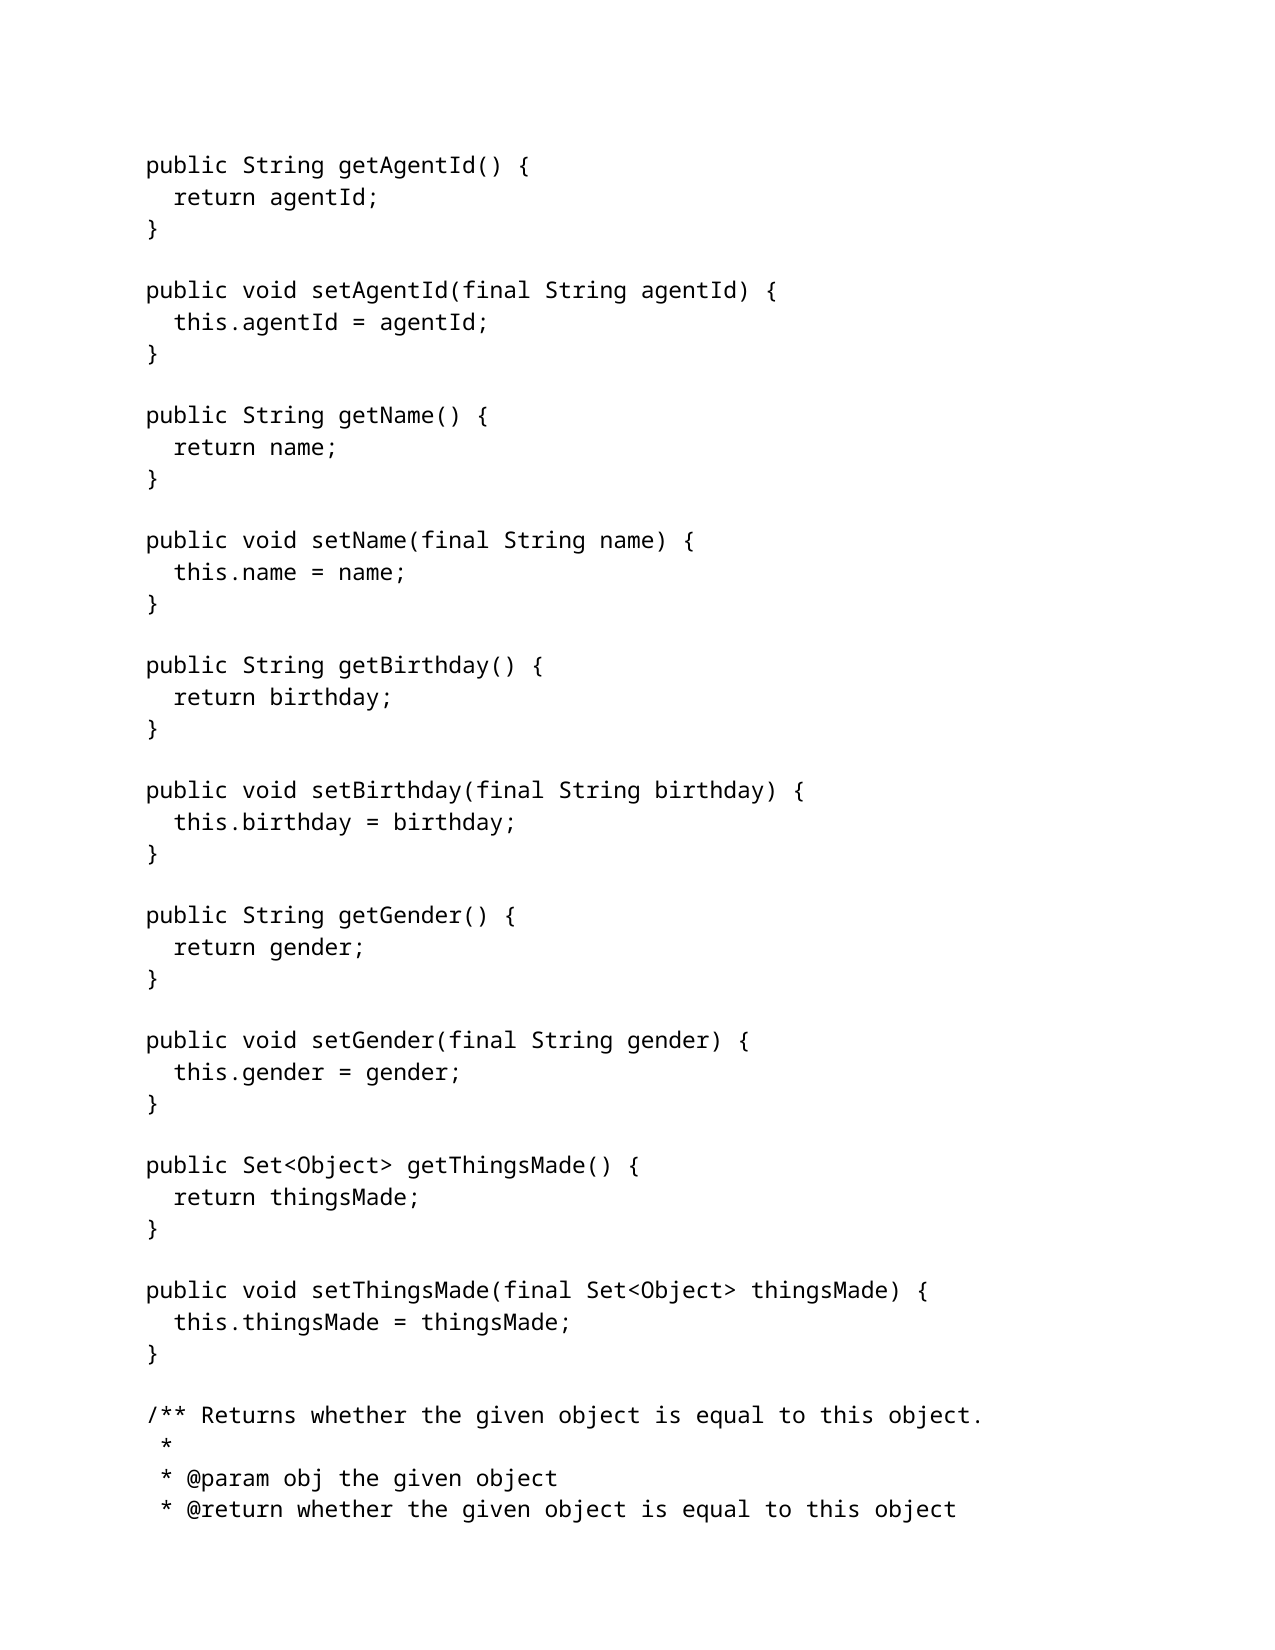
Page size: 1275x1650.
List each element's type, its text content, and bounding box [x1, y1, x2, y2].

text return thingsMade; [118, 1181, 1157, 1212]
text } [118, 1087, 1157, 1118]
text public String getName() { [118, 399, 1157, 431]
text } [118, 962, 1157, 993]
text this.agentId = agentId; [118, 306, 1157, 337]
text * @param obj the given object [118, 1462, 1157, 1493]
text } [118, 587, 1157, 618]
text public void setGender(final String gender) { [118, 1024, 1157, 1056]
text this.birthday = birthday; [118, 806, 1157, 837]
text public String getGender() { [118, 899, 1157, 931]
text /** Returns whether the given object is equal to this object. [118, 1399, 1157, 1431]
text public String getBirthday() { [118, 649, 1157, 681]
text * @return whether the given object is equal to this object [118, 1493, 1157, 1524]
text this.name = name; [118, 556, 1157, 587]
text } [118, 462, 1157, 493]
text } [118, 1337, 1157, 1368]
text public void setBirthday(final String birthday) { [118, 774, 1157, 806]
text } [118, 1212, 1157, 1243]
text return agentId; [118, 181, 1157, 212]
text * [118, 1431, 1157, 1462]
text public void setName(final String name) { [118, 524, 1157, 556]
text return gender; [118, 931, 1157, 962]
text this.thingsMade = thingsMade; [118, 1306, 1157, 1337]
text } [118, 712, 1157, 743]
text public void setThingsMade(final Set<Object> thingsMade) { [118, 1274, 1157, 1306]
text public String getAgentId() { [118, 149, 1157, 181]
text public Set<Object> getThingsMade() { [118, 1149, 1157, 1181]
text return name; [118, 431, 1157, 462]
text return birthday; [118, 681, 1157, 712]
text } [118, 212, 1157, 243]
text this.gender = gender; [118, 1056, 1157, 1087]
text public void setAgentId(final String agentId) { [118, 274, 1157, 306]
text } [118, 337, 1157, 368]
text } [118, 837, 1157, 868]
